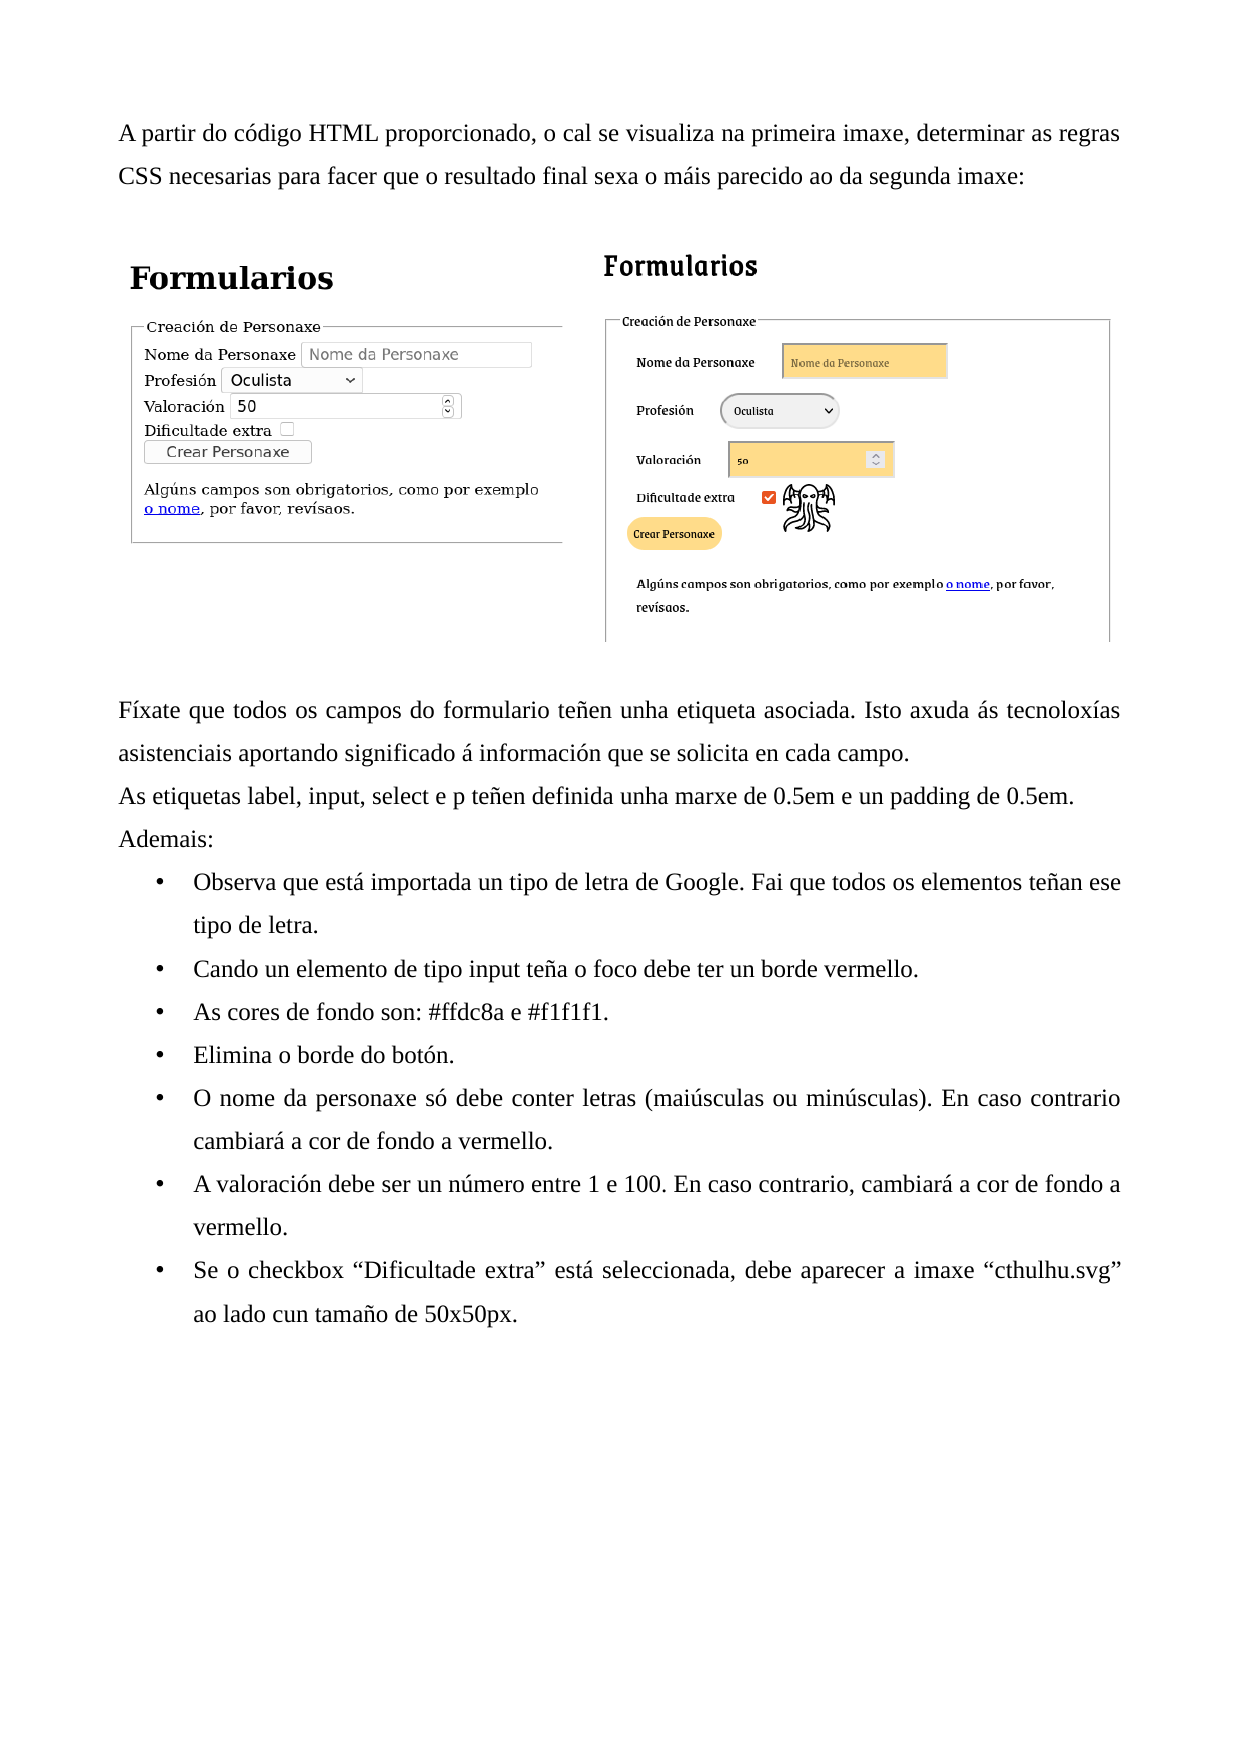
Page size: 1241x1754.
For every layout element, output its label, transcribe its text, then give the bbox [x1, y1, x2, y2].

picture [124, 247, 563, 552]
text As etiquetas label, input, select e p teñen definida unha marxe de 0.5em e un padding de 0.5em. [118, 781, 1122, 810]
list A valoración debe ser un número entre 1 e 100. En caso contrario, cambiará a cor de fondo a vermello. [156, 1169, 1122, 1241]
list Observa que está importada un tipo de letra de Google. Fai que todos os elementos teñan ese tipo de letra. [156, 867, 1122, 939]
list Se o checkbox “Dificultade extra” está seleccionada, debe aparecer a imaxe “cthulhu.svg” ao lado cun tamaño de 50x50px. [156, 1256, 1122, 1327]
text Fíxate que todos os campos do formulario teñen unha etiqueta asociada. Isto axuda ás tecnoloxías asistenciais aportando significado á información que se solicita en cada campo. [118, 695, 1122, 767]
list O nome da personaxe só debe conter letras (maiúsculas ou minúsculas). En caso contrario cambiará a cor de fondo a vermello. [156, 1083, 1122, 1155]
list Elimina o borde do botón. [156, 1040, 1122, 1069]
list Cando un elemento de tipo input teña o foco debe ter un borde vermello. [156, 954, 1122, 982]
picture [597, 247, 1113, 642]
list As cores de fondo son: #ffdc8a e #f1f1f1. [156, 997, 1122, 1026]
text Ademais: [118, 824, 1122, 853]
text A partir do código HTML proporcionado, o cal se visualiza na primeira imaxe, determinar as regras CSS necesarias para facer que o resultado final sexa o máis parecido ao da segunda imaxe: [118, 118, 1122, 190]
